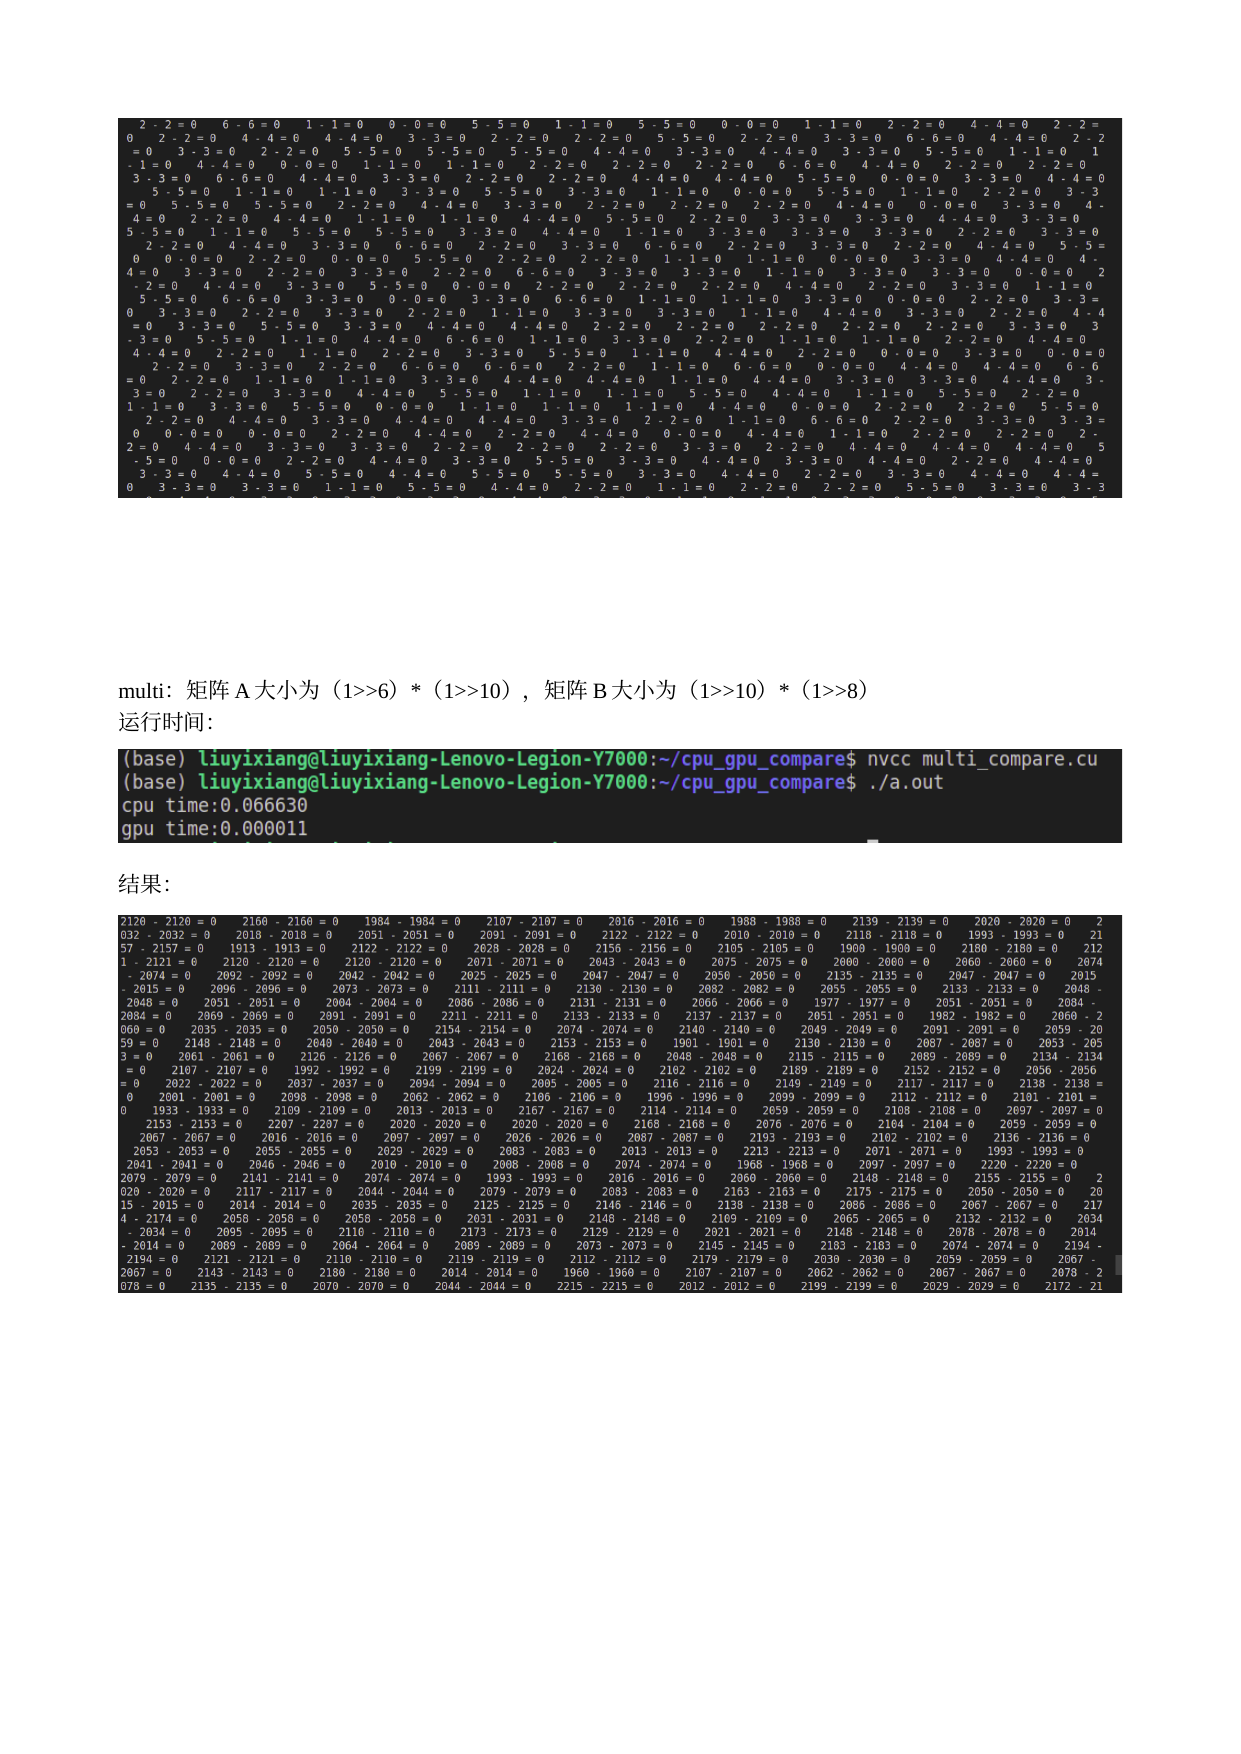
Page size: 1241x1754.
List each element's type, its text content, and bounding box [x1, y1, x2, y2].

picture [118, 749, 1123, 843]
text multi：矩阵A大小为（1>>6）*（1>>10），矩阵B大小为（1>>10）*（1>>8） [118, 674, 1122, 705]
picture [118, 915, 1123, 1293]
text 结果： [118, 868, 1122, 899]
picture [118, 118, 1123, 498]
text 运行时间： [118, 705, 1122, 737]
